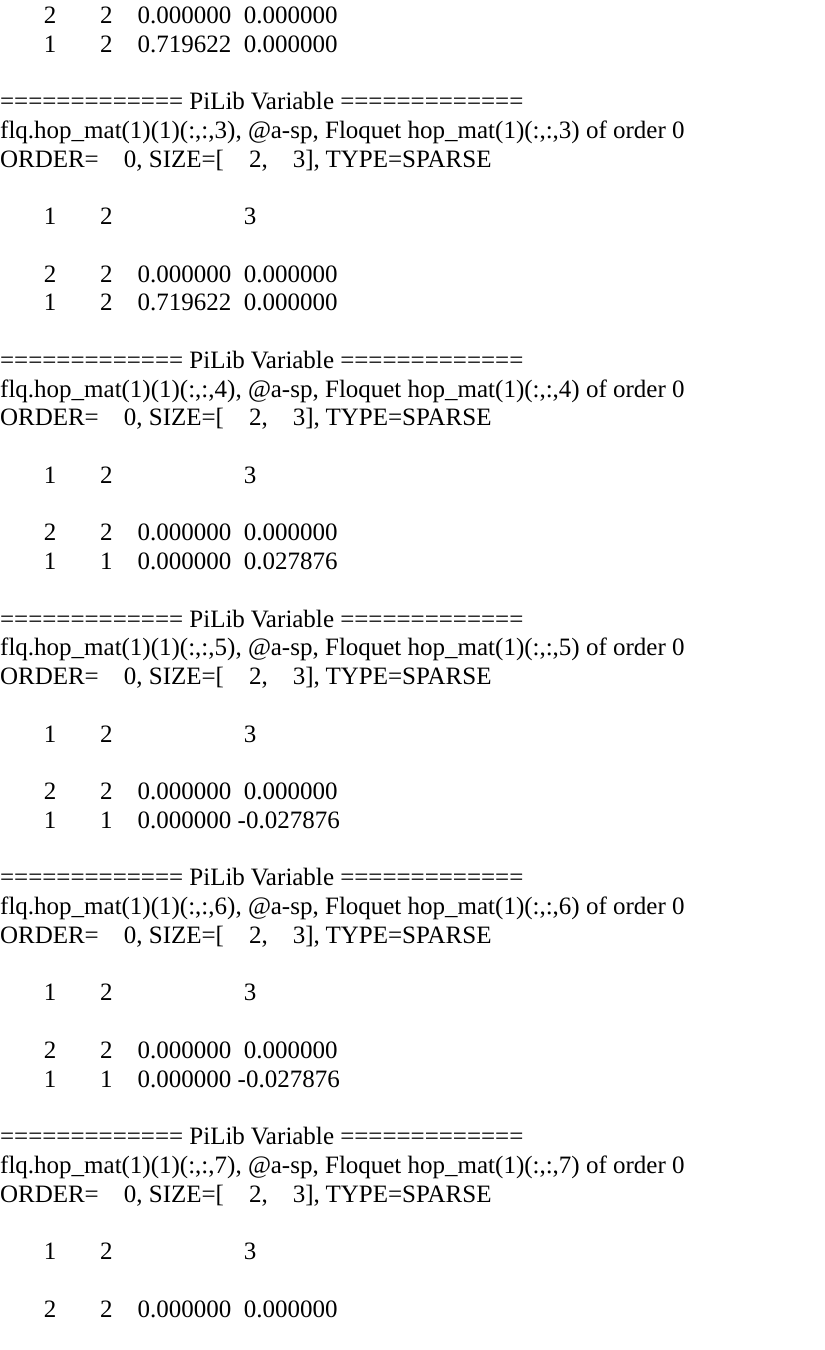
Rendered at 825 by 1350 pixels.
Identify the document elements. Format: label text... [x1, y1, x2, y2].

text flq.hop_mat(1)(1)(:,:,7), @a-sp, Floquet hop_mat(1)(:,:,7) of order 0 [0, 1150, 825, 1179]
text 1 2 3 [0, 201, 825, 230]
text ============= PiLib Variable ============= [0, 604, 825, 632]
text 1 2 3 [0, 1236, 825, 1265]
text flq.hop_mat(1)(1)(:,:,5), @a-sp, Floquet hop_mat(1)(:,:,5) of order 0 [0, 632, 825, 661]
text 1 2 3 [0, 719, 825, 747]
text ============= PiLib Variable ============= [0, 862, 825, 891]
text ============= PiLib Variable ============= [0, 1121, 825, 1150]
text ORDER= 0, SIZE=[ 2, 3], TYPE=SPARSE [0, 402, 825, 431]
text ORDER= 0, SIZE=[ 2, 3], TYPE=SPARSE [0, 1179, 825, 1207]
text ORDER= 0, SIZE=[ 2, 3], TYPE=SPARSE [0, 661, 825, 690]
text 1 1 0.000000 -0.027876 [0, 1064, 825, 1092]
text 1 2 0.719622 0.000000 [0, 29, 825, 57]
text 1 2 3 [0, 977, 825, 1006]
text ORDER= 0, SIZE=[ 2, 3], TYPE=SPARSE [0, 920, 825, 949]
text 2 2 0.000000 0.000000 [0, 0, 825, 29]
text 1 2 0.719622 0.000000 [0, 287, 825, 316]
text 1 1 0.000000 0.027876 [0, 546, 825, 575]
text 2 2 0.000000 0.000000 [0, 1294, 825, 1322]
text flq.hop_mat(1)(1)(:,:,3), @a-sp, Floquet hop_mat(1)(:,:,3) of order 0 [0, 115, 825, 144]
text 2 2 0.000000 0.000000 [0, 1035, 825, 1064]
text flq.hop_mat(1)(1)(:,:,6), @a-sp, Floquet hop_mat(1)(:,:,6) of order 0 [0, 891, 825, 920]
text 2 2 0.000000 0.000000 [0, 259, 825, 287]
text 1 2 3 [0, 460, 825, 489]
text ============= PiLib Variable ============= [0, 86, 825, 115]
text ORDER= 0, SIZE=[ 2, 3], TYPE=SPARSE [0, 144, 825, 172]
text flq.hop_mat(1)(1)(:,:,4), @a-sp, Floquet hop_mat(1)(:,:,4) of order 0 [0, 374, 825, 402]
text ============= PiLib Variable ============= [0, 345, 825, 374]
text 2 2 0.000000 0.000000 [0, 517, 825, 546]
text 1 1 0.000000 -0.027876 [0, 805, 825, 834]
text 2 2 0.000000 0.000000 [0, 776, 825, 805]
